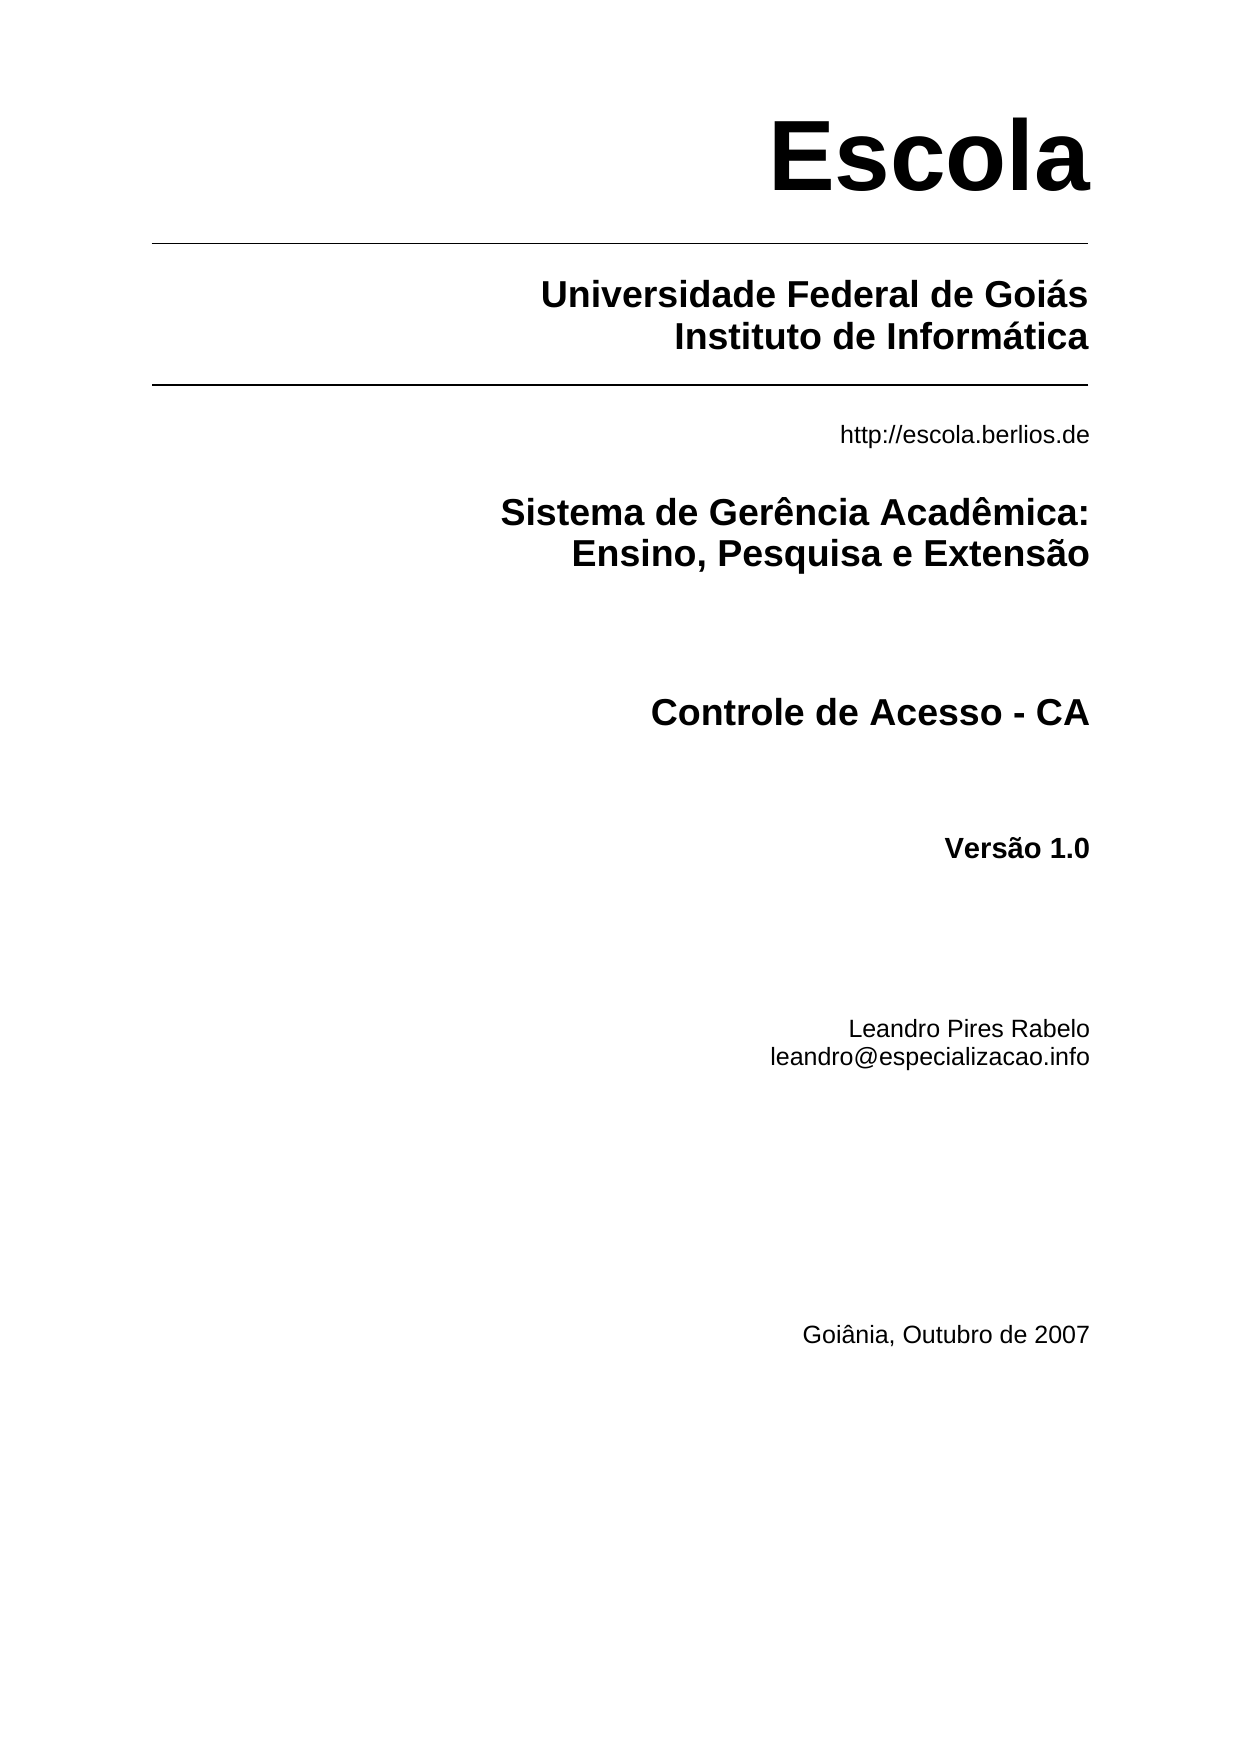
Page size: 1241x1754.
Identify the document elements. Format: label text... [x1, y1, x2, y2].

text http://escola.berlios.de Sistema de Gerência Acadêmica: Ensino, Pesquisa e Extensão [150, 421, 1090, 575]
text Leandro Pires Rabelo leandro@especializacao.info [150, 1015, 1090, 1096]
text Controle de Acesso - CA [150, 691, 1090, 733]
text Versão 1.0 [150, 832, 1090, 865]
text Goiânia, Outubro de 2007 [150, 1321, 1090, 1349]
